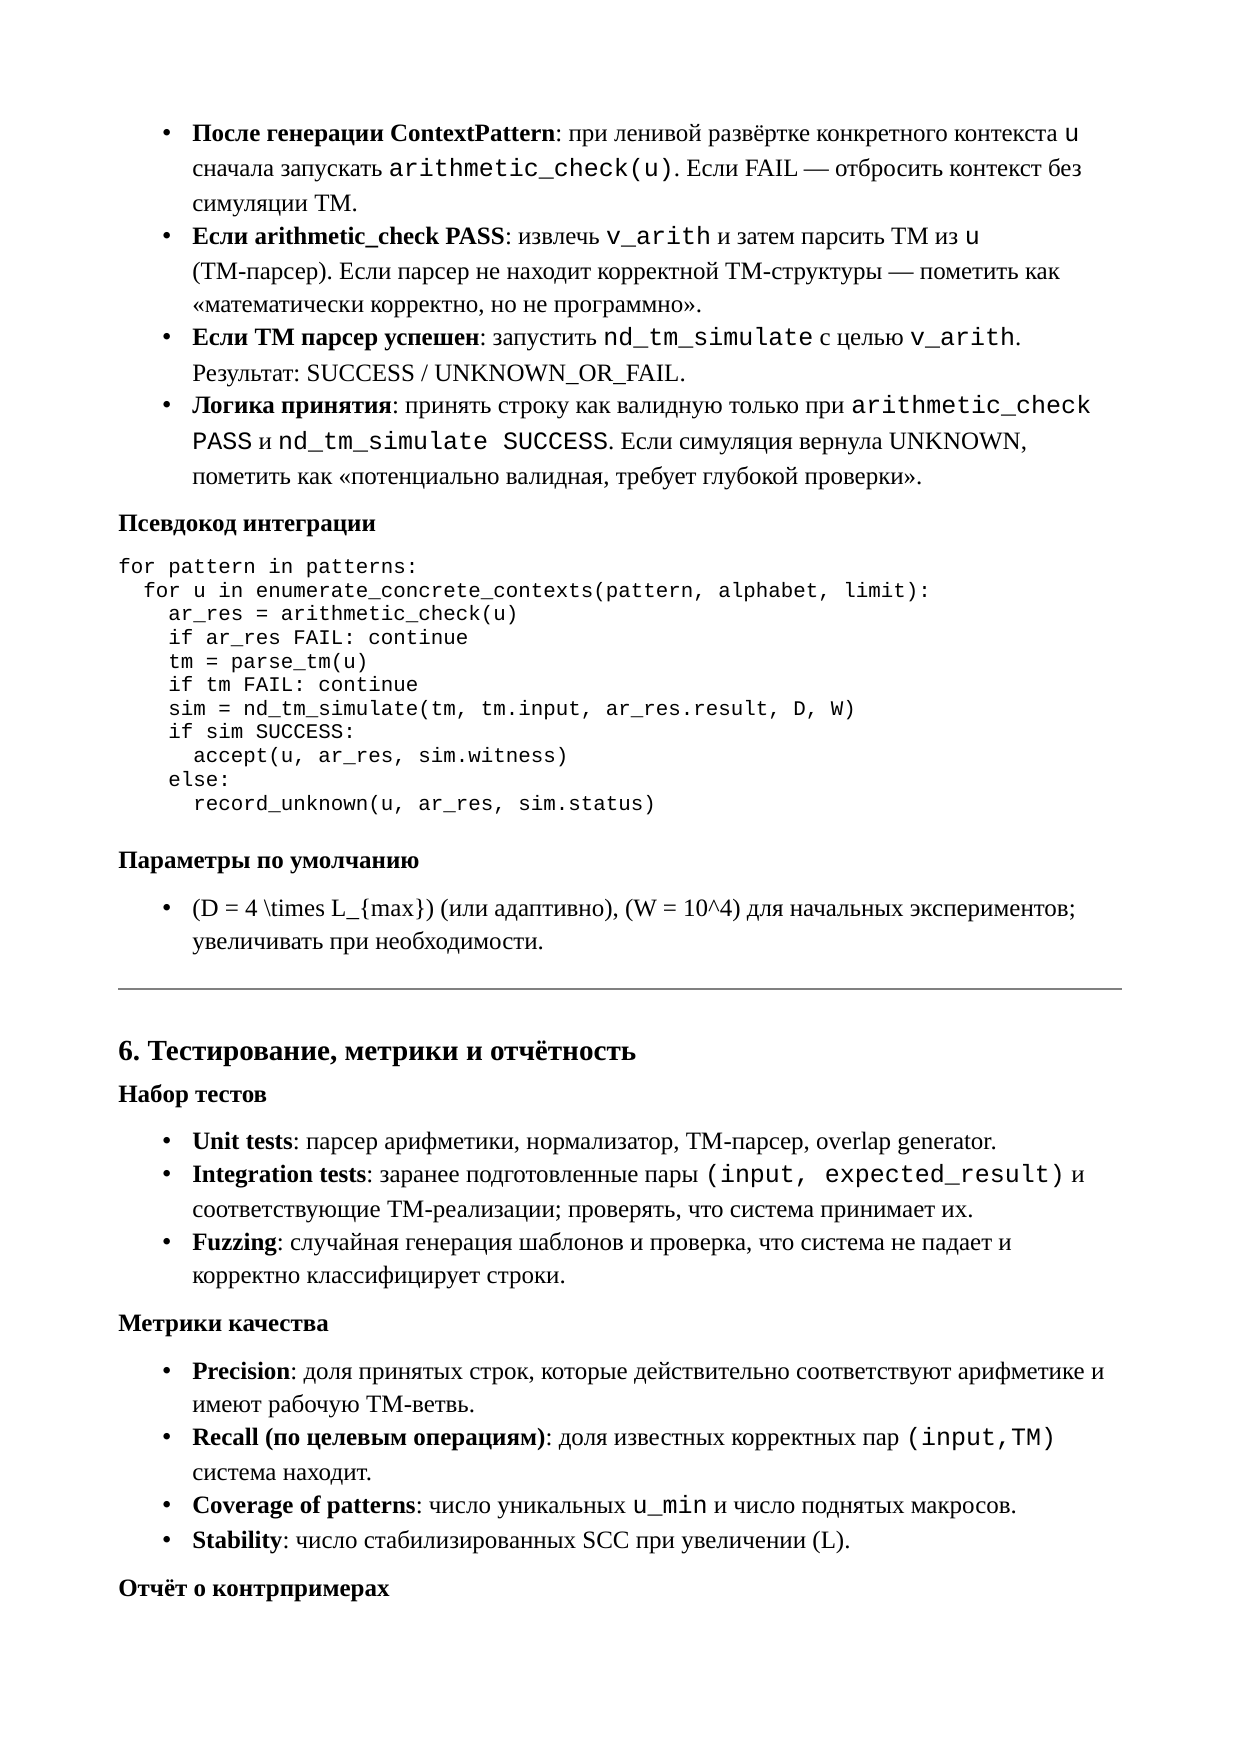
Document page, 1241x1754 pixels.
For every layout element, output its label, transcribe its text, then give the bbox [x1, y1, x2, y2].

list Coverage of patterns: число уникальных u_min и число поднятых макросов. [162, 1490, 1122, 1521]
list (D = 4 \times L_{max}) (или адаптивно), (W = 10^4) для начальных экспериментов; увеличивать при необходимости. [162, 893, 1122, 955]
text if ar_res FAIL: continue [118, 627, 1122, 651]
text Метрики качества [118, 1308, 1122, 1337]
list Fuzzing: случайная генерация шаблонов и проверка, что система не падает и корректно классифицирует строки. [162, 1227, 1122, 1289]
list После генерации ContextPattern: при ленивой развёртке конкретного контекста u сначала запускать arithmetic_check(u). Если FAIL — отбросить контекст без симуляции TM. [162, 118, 1122, 217]
list Stability: число стабилизированных SCC при увеличении (L). [162, 1525, 1122, 1554]
text else: [118, 769, 1122, 792]
text Отчёт о контрпримерах [118, 1573, 1122, 1602]
list Логика принятия: принять строку как валидную только при arithmetic_check PASS и nd_tm_simulate SUCCESS. Если симуляция вернула UNKNOWN, пометить как «потенциально валидная, требует глубокой проверки». [162, 391, 1122, 489]
text tm = parse_tm(u) [118, 651, 1122, 674]
text sim = nd_tm_simulate(tm, tm.input, ar_res.result, D, W) [118, 698, 1122, 722]
list Precision: доля принятых строк, которые действительно соответствуют арифметике и имеют рабочую TM‑ветвь. [162, 1356, 1122, 1417]
text accept(u, ar_res, sim.witness) [118, 745, 1122, 769]
text if tm FAIL: continue [118, 674, 1122, 698]
subtitle 6. Тестирование, метрики и отчётность [118, 1033, 1122, 1066]
text ar_res = arithmetic_check(u) [118, 603, 1122, 627]
text record_unknown(u, ar_res, sim.status) [118, 792, 1122, 816]
text Набор тестов [118, 1079, 1122, 1107]
list Unit tests: парсер арифметики, нормализатор, TM‑парсер, overlap generator. [162, 1126, 1122, 1155]
list Integration tests: заранее подготовленные пары (input, expected_result) и соответствующие TM‑реализации; проверять, что система принимает их. [162, 1159, 1122, 1223]
text Псевдокод интеграции [118, 508, 1122, 537]
text for pattern in patterns: [118, 556, 1122, 580]
text for u in enumerate_concrete_contexts(pattern, alphabet, limit): [118, 580, 1122, 603]
text if sim SUCCESS: [118, 722, 1122, 745]
list Recall (по целевым операциям): доля известных корректных пар (input,TM) система находит. [162, 1422, 1122, 1486]
list Если arithmetic_check PASS: извлечь v_arith и затем парсить TM из u (TM‑парсер). Если парсер не находит корректной TM‑структуры — пометить как «математически корректно, но не программно». [162, 221, 1122, 318]
text Параметры по умолчанию [118, 846, 1122, 874]
list Если TM парсер успешен: запустить nd_tm_simulate с целью v_arith. Результат: SUCCESS / UNKNOWN_OR_FAIL. [162, 322, 1122, 386]
